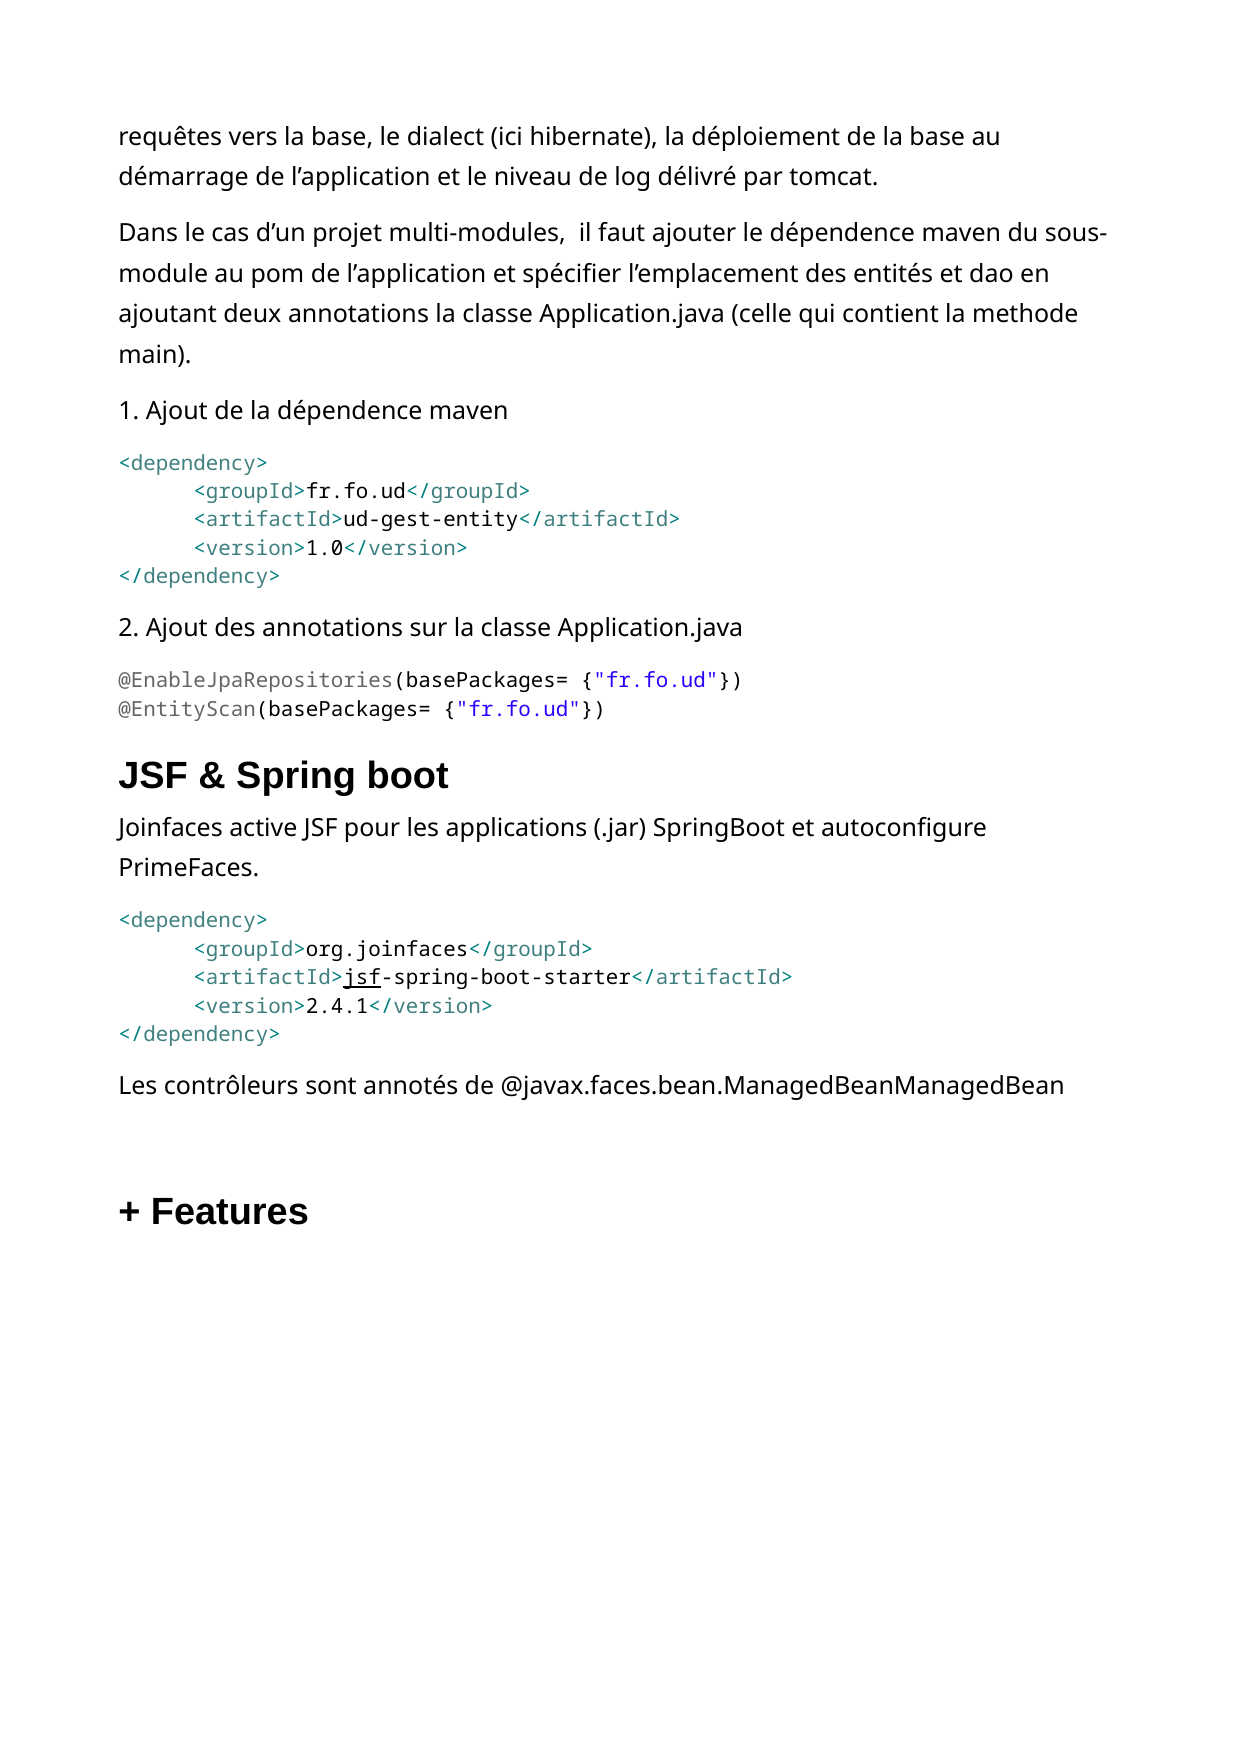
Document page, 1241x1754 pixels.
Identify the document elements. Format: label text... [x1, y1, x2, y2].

subtitle JSF & Spring boot [118, 753, 1122, 797]
text </dependency> [118, 561, 1122, 590]
subtitle + Features [118, 1189, 1122, 1233]
text <artifactId>ud-gest-entity</artifactId> [118, 504, 1122, 533]
text <version>1.0</version> [118, 533, 1122, 561]
text requêtes vers la base, le dialect (ici hibernate), la déploiement de la base au démarrage de l’application et le niveau de log délivré par tomcat. [118, 118, 1122, 193]
text Les contrôleurs sont annotés de @javax.faces.bean.ManagedBeanManagedBean [118, 1068, 1122, 1102]
text 2. Ajout des annotations sur la classe Application.java [118, 610, 1122, 644]
text <artifactId>jsf-spring-boot-starter</artifactId> [118, 962, 1122, 991]
text <groupId>org.joinfaces</groupId> [118, 934, 1122, 962]
text <dependency> [118, 905, 1122, 934]
text </dependency> [118, 1019, 1122, 1048]
text 1. Ajout de la dépendence maven [118, 392, 1122, 426]
text Joinfaces active JSF pour les applications (.jar) SpringBoot et autoconfigure PrimeFaces. [118, 809, 1122, 884]
text <version>2.4.1</version> [118, 991, 1122, 1019]
text Dans le cas d’un projet multi-modules, il faut ajouter le dépendence maven du sous-module au pom de l’application et spécifier l’emplacement des entités et dao en ajoutant deux annotations la classe Application.java (celle qui contient la methode main). [118, 214, 1122, 371]
text @EnableJpaRepositories(basePackages= {"fr.fo.ud"}) [118, 666, 1122, 694]
text @EntityScan(basePackages= {"fr.fo.ud"}) [118, 694, 1122, 722]
text <groupId>fr.fo.ud</groupId> [118, 476, 1122, 504]
text <dependency> [118, 448, 1122, 476]
